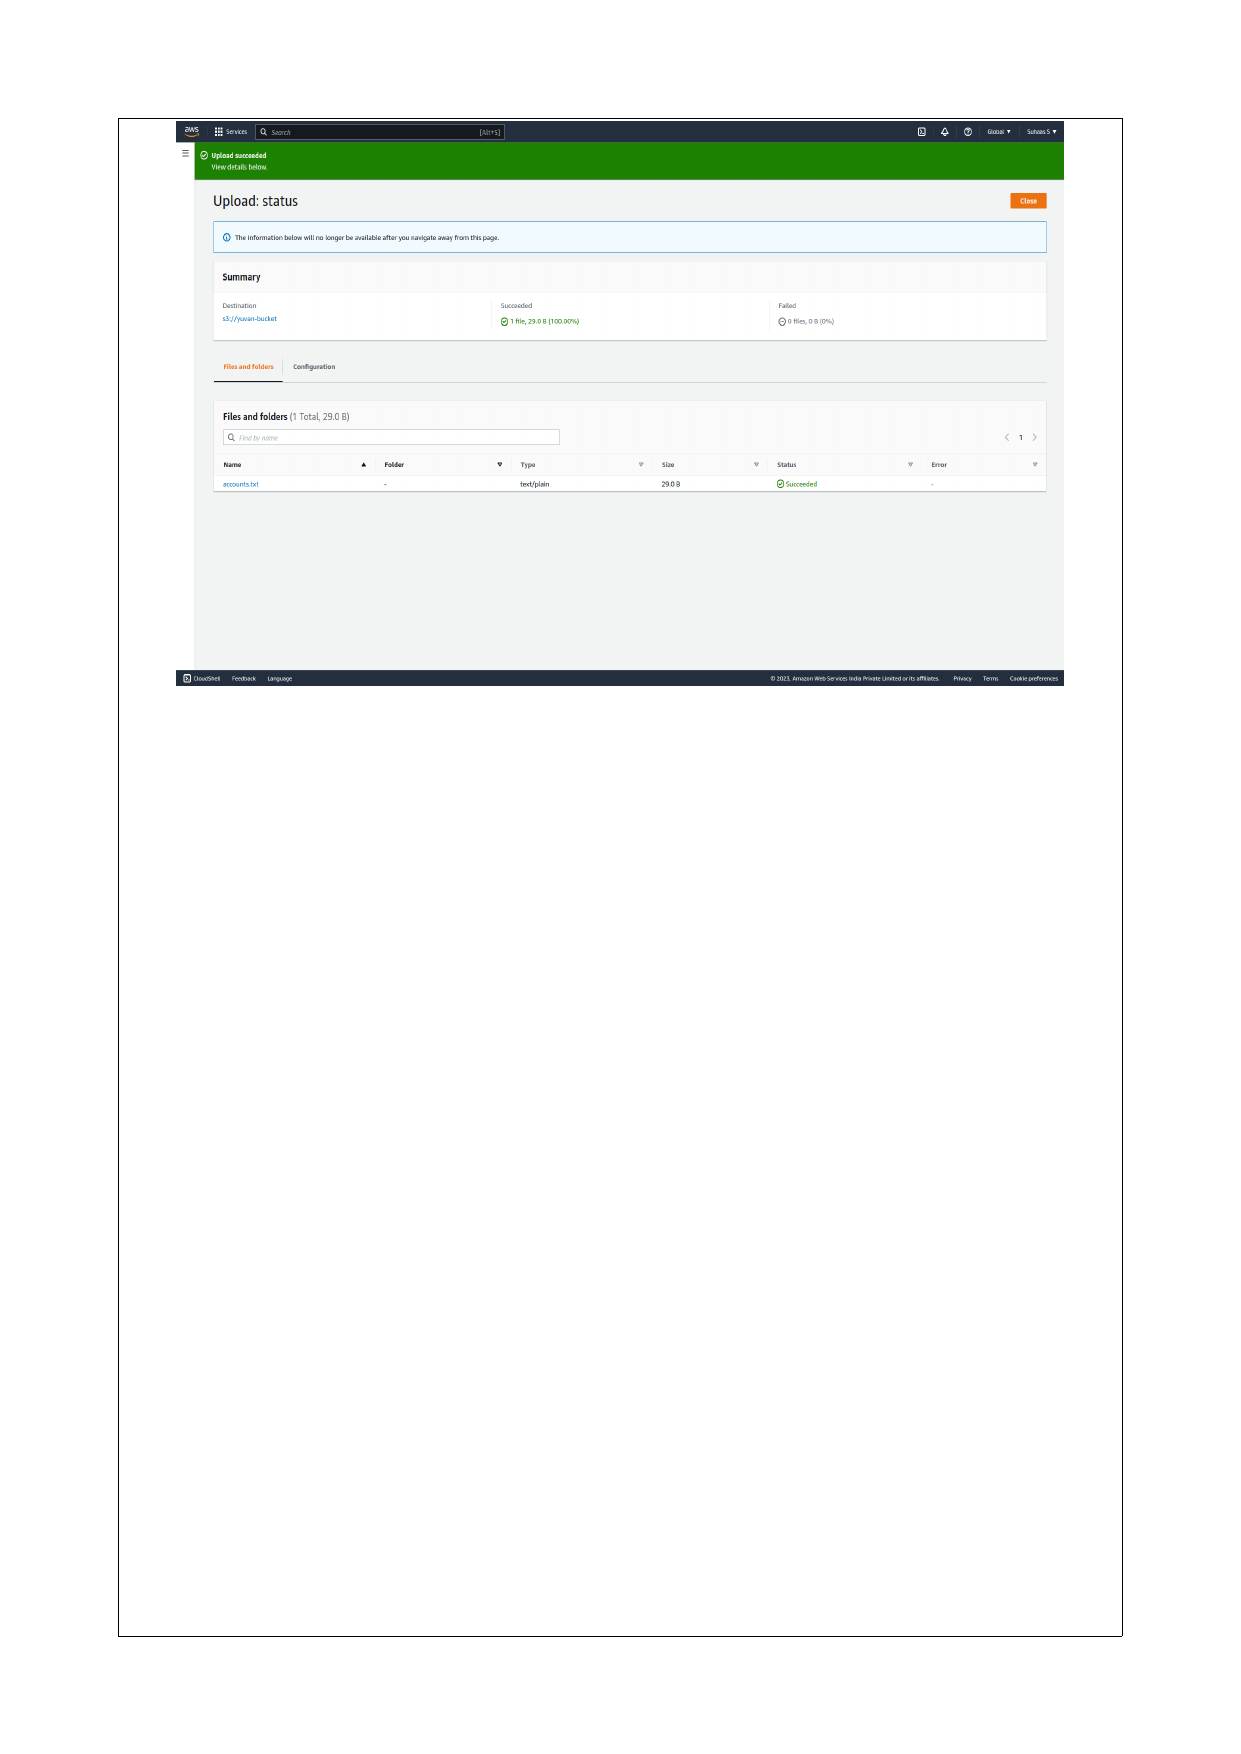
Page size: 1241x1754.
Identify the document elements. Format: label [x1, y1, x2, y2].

picture [176, 121, 1064, 686]
